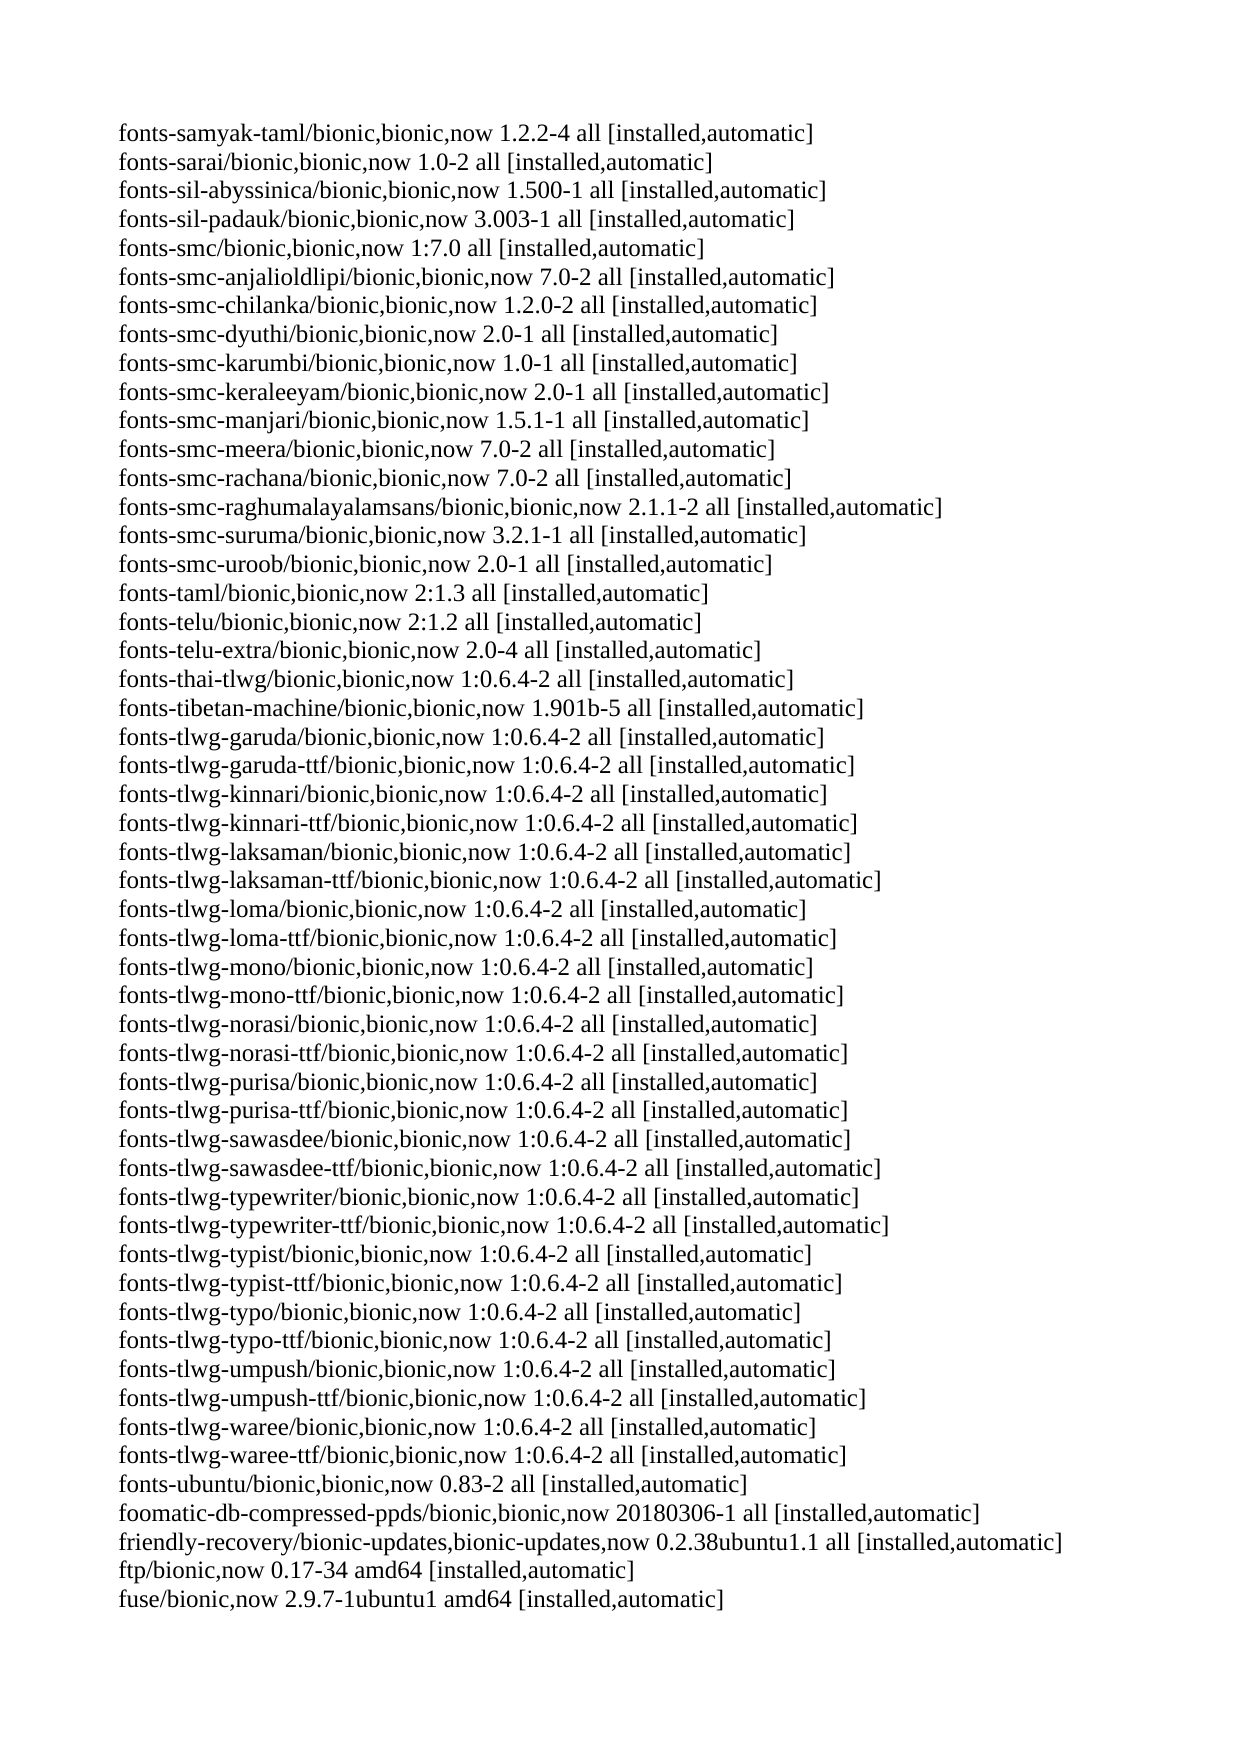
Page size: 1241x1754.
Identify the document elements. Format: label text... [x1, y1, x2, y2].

text fonts-tlwg-typewriter-ttf/bionic,bionic,now 1:0.6.4-2 all [installed,automatic] [118, 1211, 1122, 1239]
text fuse/bionic,now 2.9.7-1ubuntu1 amd64 [installed,automatic] [118, 1584, 1122, 1613]
text fonts-smc-manjari/bionic,bionic,now 1.5.1-1 all [installed,automatic] [118, 406, 1122, 434]
text fonts-tlwg-waree-ttf/bionic,bionic,now 1:0.6.4-2 all [installed,automatic] [118, 1441, 1122, 1469]
text fonts-smc-dyuthi/bionic,bionic,now 2.0-1 all [installed,automatic] [118, 319, 1122, 348]
text fonts-tlwg-loma-ttf/bionic,bionic,now 1:0.6.4-2 all [installed,automatic] [118, 923, 1122, 952]
text fonts-tlwg-sawasdee-ttf/bionic,bionic,now 1:0.6.4-2 all [installed,automatic] [118, 1153, 1122, 1182]
text fonts-thai-tlwg/bionic,bionic,now 1:0.6.4-2 all [installed,automatic] [118, 664, 1122, 693]
text fonts-tlwg-typewriter/bionic,bionic,now 1:0.6.4-2 all [installed,automatic] [118, 1182, 1122, 1211]
text fonts-tlwg-typist-ttf/bionic,bionic,now 1:0.6.4-2 all [installed,automatic] [118, 1268, 1122, 1297]
text fonts-tlwg-purisa-ttf/bionic,bionic,now 1:0.6.4-2 all [installed,automatic] [118, 1096, 1122, 1124]
text fonts-tlwg-kinnari/bionic,bionic,now 1:0.6.4-2 all [installed,automatic] [118, 779, 1122, 808]
text fonts-smc-keraleeyam/bionic,bionic,now 2.0-1 all [installed,automatic] [118, 377, 1122, 406]
text fonts-smc/bionic,bionic,now 1:7.0 all [installed,automatic] [118, 233, 1122, 262]
text fonts-smc-rachana/bionic,bionic,now 7.0-2 all [installed,automatic] [118, 463, 1122, 492]
text fonts-tlwg-typo/bionic,bionic,now 1:0.6.4-2 all [installed,automatic] [118, 1297, 1122, 1326]
text fonts-taml/bionic,bionic,now 2:1.3 all [installed,automatic] [118, 578, 1122, 607]
text fonts-tlwg-norasi-ttf/bionic,bionic,now 1:0.6.4-2 all [installed,automatic] [118, 1038, 1122, 1067]
text fonts-tlwg-loma/bionic,bionic,now 1:0.6.4-2 all [installed,automatic] [118, 894, 1122, 923]
text fonts-samyak-taml/bionic,bionic,now 1.2.2-4 all [installed,automatic] [118, 118, 1122, 147]
text fonts-sil-abyssinica/bionic,bionic,now 1.500-1 all [installed,automatic] [118, 176, 1122, 204]
text fonts-tlwg-garuda/bionic,bionic,now 1:0.6.4-2 all [installed,automatic] [118, 722, 1122, 751]
text fonts-tlwg-typist/bionic,bionic,now 1:0.6.4-2 all [installed,automatic] [118, 1239, 1122, 1268]
text fonts-smc-uroob/bionic,bionic,now 2.0-1 all [installed,automatic] [118, 549, 1122, 578]
text foomatic-db-compressed-ppds/bionic,bionic,now 20180306-1 all [installed,automatic] [118, 1498, 1122, 1527]
text fonts-sarai/bionic,bionic,now 1.0-2 all [installed,automatic] [118, 147, 1122, 176]
text friendly-recovery/bionic-updates,bionic-updates,now 0.2.38ubuntu1.1 all [installed,automatic] [118, 1527, 1122, 1556]
text fonts-tlwg-umpush-ttf/bionic,bionic,now 1:0.6.4-2 all [installed,automatic] [118, 1383, 1122, 1412]
text fonts-tibetan-machine/bionic,bionic,now 1.901b-5 all [installed,automatic] [118, 693, 1122, 722]
text fonts-tlwg-kinnari-ttf/bionic,bionic,now 1:0.6.4-2 all [installed,automatic] [118, 808, 1122, 837]
text fonts-tlwg-sawasdee/bionic,bionic,now 1:0.6.4-2 all [installed,automatic] [118, 1124, 1122, 1153]
text ftp/bionic,now 0.17-34 amd64 [installed,automatic] [118, 1556, 1122, 1584]
text fonts-smc-chilanka/bionic,bionic,now 1.2.0-2 all [installed,automatic] [118, 291, 1122, 319]
text fonts-tlwg-laksaman/bionic,bionic,now 1:0.6.4-2 all [installed,automatic] [118, 837, 1122, 866]
text fonts-tlwg-mono/bionic,bionic,now 1:0.6.4-2 all [installed,automatic] [118, 952, 1122, 981]
text fonts-telu-extra/bionic,bionic,now 2.0-4 all [installed,automatic] [118, 636, 1122, 664]
text fonts-smc-karumbi/bionic,bionic,now 1.0-1 all [installed,automatic] [118, 348, 1122, 377]
text fonts-tlwg-waree/bionic,bionic,now 1:0.6.4-2 all [installed,automatic] [118, 1412, 1122, 1441]
text fonts-sil-padauk/bionic,bionic,now 3.003-1 all [installed,automatic] [118, 204, 1122, 233]
text fonts-ubuntu/bionic,bionic,now 0.83-2 all [installed,automatic] [118, 1469, 1122, 1498]
text fonts-tlwg-garuda-ttf/bionic,bionic,now 1:0.6.4-2 all [installed,automatic] [118, 751, 1122, 779]
text fonts-tlwg-umpush/bionic,bionic,now 1:0.6.4-2 all [installed,automatic] [118, 1354, 1122, 1383]
text fonts-smc-raghumalayalamsans/bionic,bionic,now 2.1.1-2 all [installed,automatic] [118, 492, 1122, 521]
text fonts-tlwg-typo-ttf/bionic,bionic,now 1:0.6.4-2 all [installed,automatic] [118, 1326, 1122, 1354]
text fonts-tlwg-norasi/bionic,bionic,now 1:0.6.4-2 all [installed,automatic] [118, 1009, 1122, 1038]
text fonts-tlwg-laksaman-ttf/bionic,bionic,now 1:0.6.4-2 all [installed,automatic] [118, 866, 1122, 894]
text fonts-telu/bionic,bionic,now 2:1.2 all [installed,automatic] [118, 607, 1122, 636]
text fonts-tlwg-purisa/bionic,bionic,now 1:0.6.4-2 all [installed,automatic] [118, 1067, 1122, 1096]
text fonts-smc-meera/bionic,bionic,now 7.0-2 all [installed,automatic] [118, 434, 1122, 463]
text fonts-smc-anjalioldlipi/bionic,bionic,now 7.0-2 all [installed,automatic] [118, 262, 1122, 291]
text fonts-tlwg-mono-ttf/bionic,bionic,now 1:0.6.4-2 all [installed,automatic] [118, 981, 1122, 1009]
text fonts-smc-suruma/bionic,bionic,now 3.2.1-1 all [installed,automatic] [118, 521, 1122, 549]
